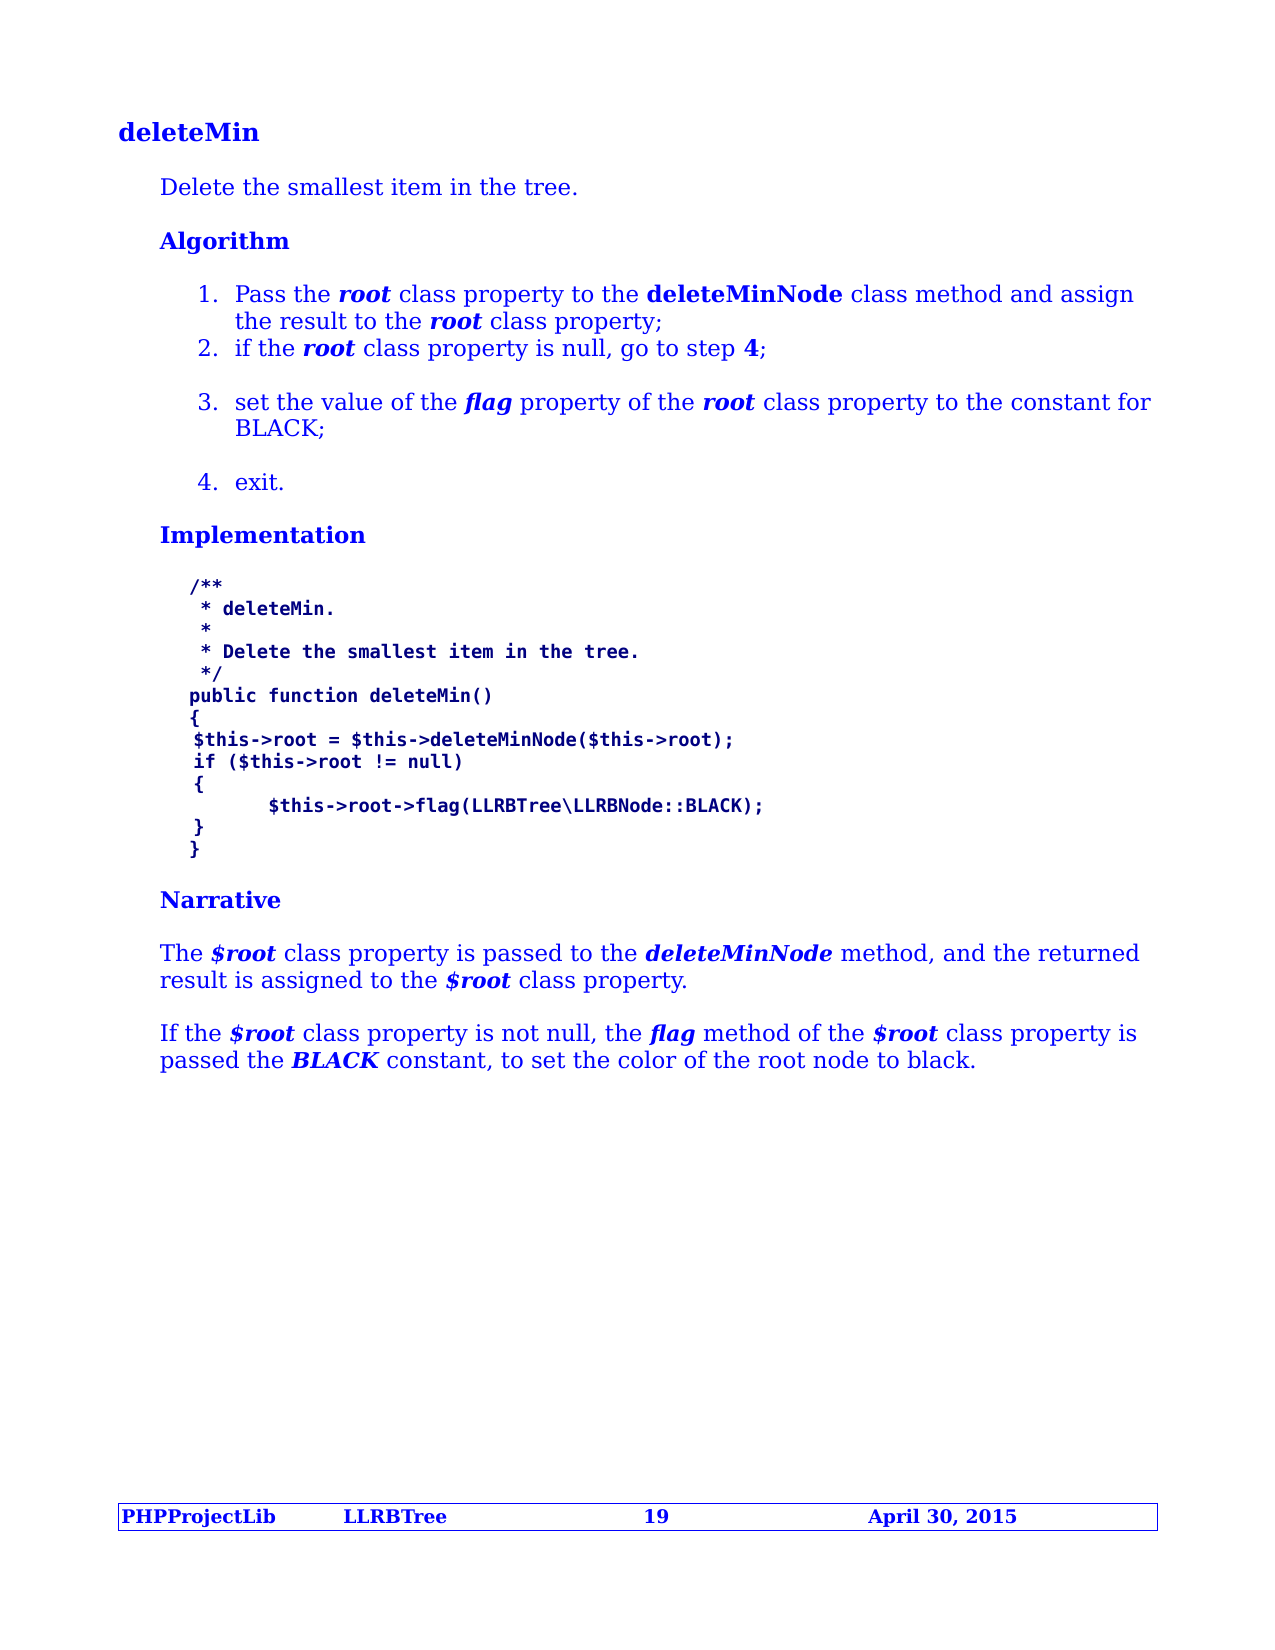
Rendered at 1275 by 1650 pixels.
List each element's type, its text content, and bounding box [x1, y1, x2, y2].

list $this->root = $this->deleteMinNode($this->root); [189, 729, 1157, 751]
text Delete the smallest item in the tree. [159, 174, 1157, 201]
list Pass the root class property to the deleteMinNode class method and assign the result to the root class property; [197, 281, 1157, 335]
list * deleteMin. [189, 598, 1157, 619]
list set the value of the flag property of the root class property to the constant for BLACK; [197, 389, 1157, 442]
list * Delete the smallest item in the tree. [189, 641, 1157, 663]
list } [189, 816, 1157, 838]
list } [189, 838, 1157, 860]
text The $root class property is passed to the deleteMinNode method, and the returned result is assigned to the $root class property. [159, 941, 1157, 994]
text Algorithm [159, 227, 1157, 254]
list if the root class property is null, go to step 4; [197, 335, 1157, 362]
list { [189, 773, 1157, 794]
text Implementation [159, 522, 1157, 549]
list public function deleteMin() [189, 685, 1157, 707]
list /** [189, 576, 1157, 598]
title deleteMin [118, 118, 1157, 147]
list { [189, 707, 1157, 729]
list $this->root->flag(LLRBTree\LLRBNode::BLACK); [189, 794, 1157, 816]
text Narrative [159, 887, 1157, 914]
text If the $root class property is not null, the flag method of the $root class property is passed the BLACK constant, to set the color of the root node to black. [159, 1021, 1157, 1074]
list * [189, 619, 1157, 641]
list if ($this->root != null) [189, 751, 1157, 773]
list */ [189, 663, 1157, 685]
list exit. [197, 469, 1157, 496]
